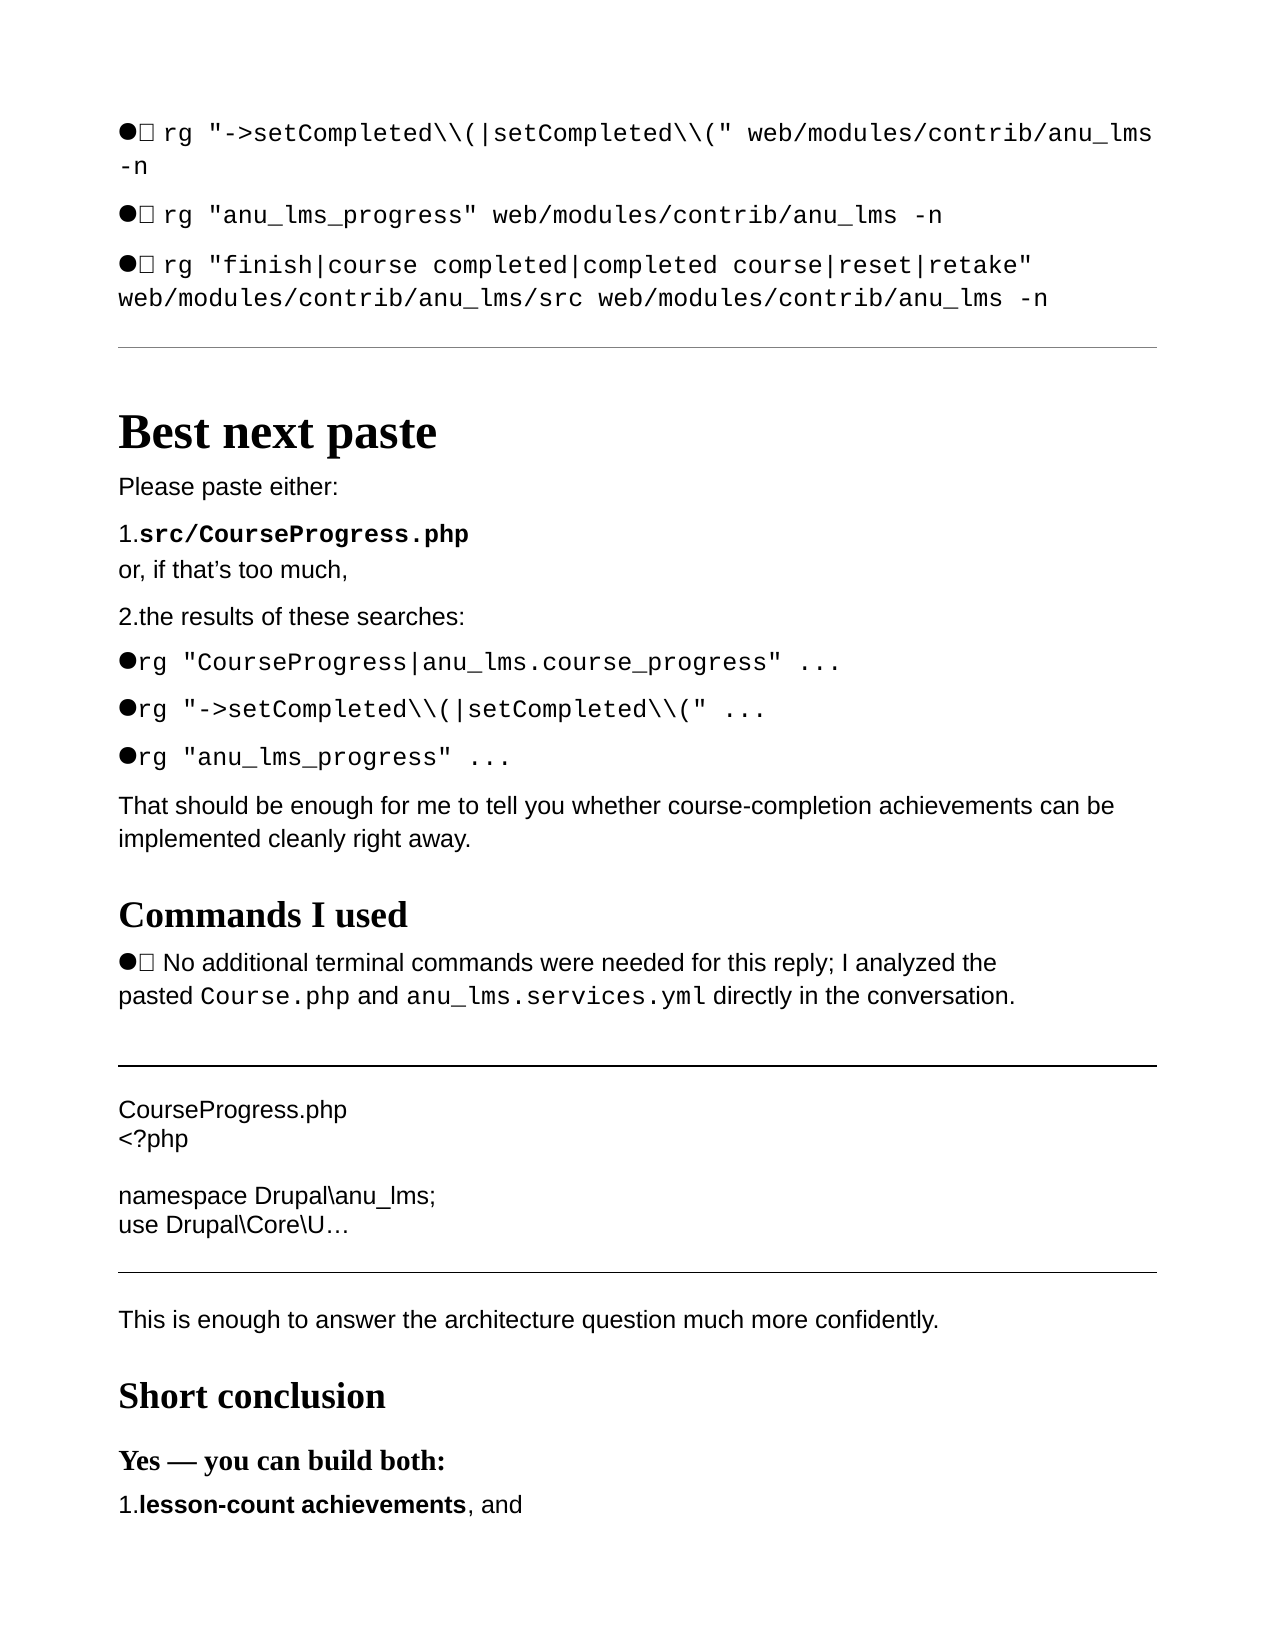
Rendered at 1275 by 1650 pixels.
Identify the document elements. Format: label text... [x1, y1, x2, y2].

list ✅ rg "finish|course completed|completed course|reset|retake" web/modules/contrib/anu_lms/src web/modules/contrib/anu_lms -n [118, 250, 1157, 314]
text namespace Drupal\anu_lms; [118, 1181, 1157, 1210]
text use Drupal\Core\U… [118, 1210, 1157, 1239]
list lesson-count achievements, and [118, 1489, 1157, 1518]
subtitle Commands I used [118, 893, 1157, 936]
list ✅ No additional terminal commands were needed for this reply; I analyzed the pasted Course.php and anu_lms.services.yml directly in the conversation. [118, 948, 1157, 1012]
list rg "CourseProgress|anu_lms.course_progress" ... [118, 650, 1157, 678]
list src/CourseProgress.php or, if that’s too much, [118, 519, 1157, 583]
list ✅ rg "anu_lms_progress" web/modules/contrib/anu_lms -n [118, 200, 1157, 231]
list the results of these searches: [118, 602, 1157, 631]
text <?php [118, 1124, 1157, 1152]
text CourseProgress.php [118, 1095, 1157, 1124]
list ✅ rg "->setCompleted\\(|setCompleted\\(" web/modules/contrib/anu_lms -n [118, 118, 1157, 182]
text Please paste either: [118, 472, 1157, 501]
text That should be enough for me to tell you whether course-completion achievements can be implemented cleanly right away. [118, 791, 1157, 853]
list rg "->setCompleted\\(|setCompleted\\(" ... [118, 697, 1157, 725]
subtitle Yes — you can build both: [118, 1443, 1157, 1477]
subtitle Best next paste [118, 402, 1157, 459]
subtitle Short conclusion [118, 1373, 1157, 1416]
text This is enough to answer the architecture question much more confidently. [118, 1273, 1157, 1334]
list rg "anu_lms_progress" ... [118, 744, 1157, 772]
